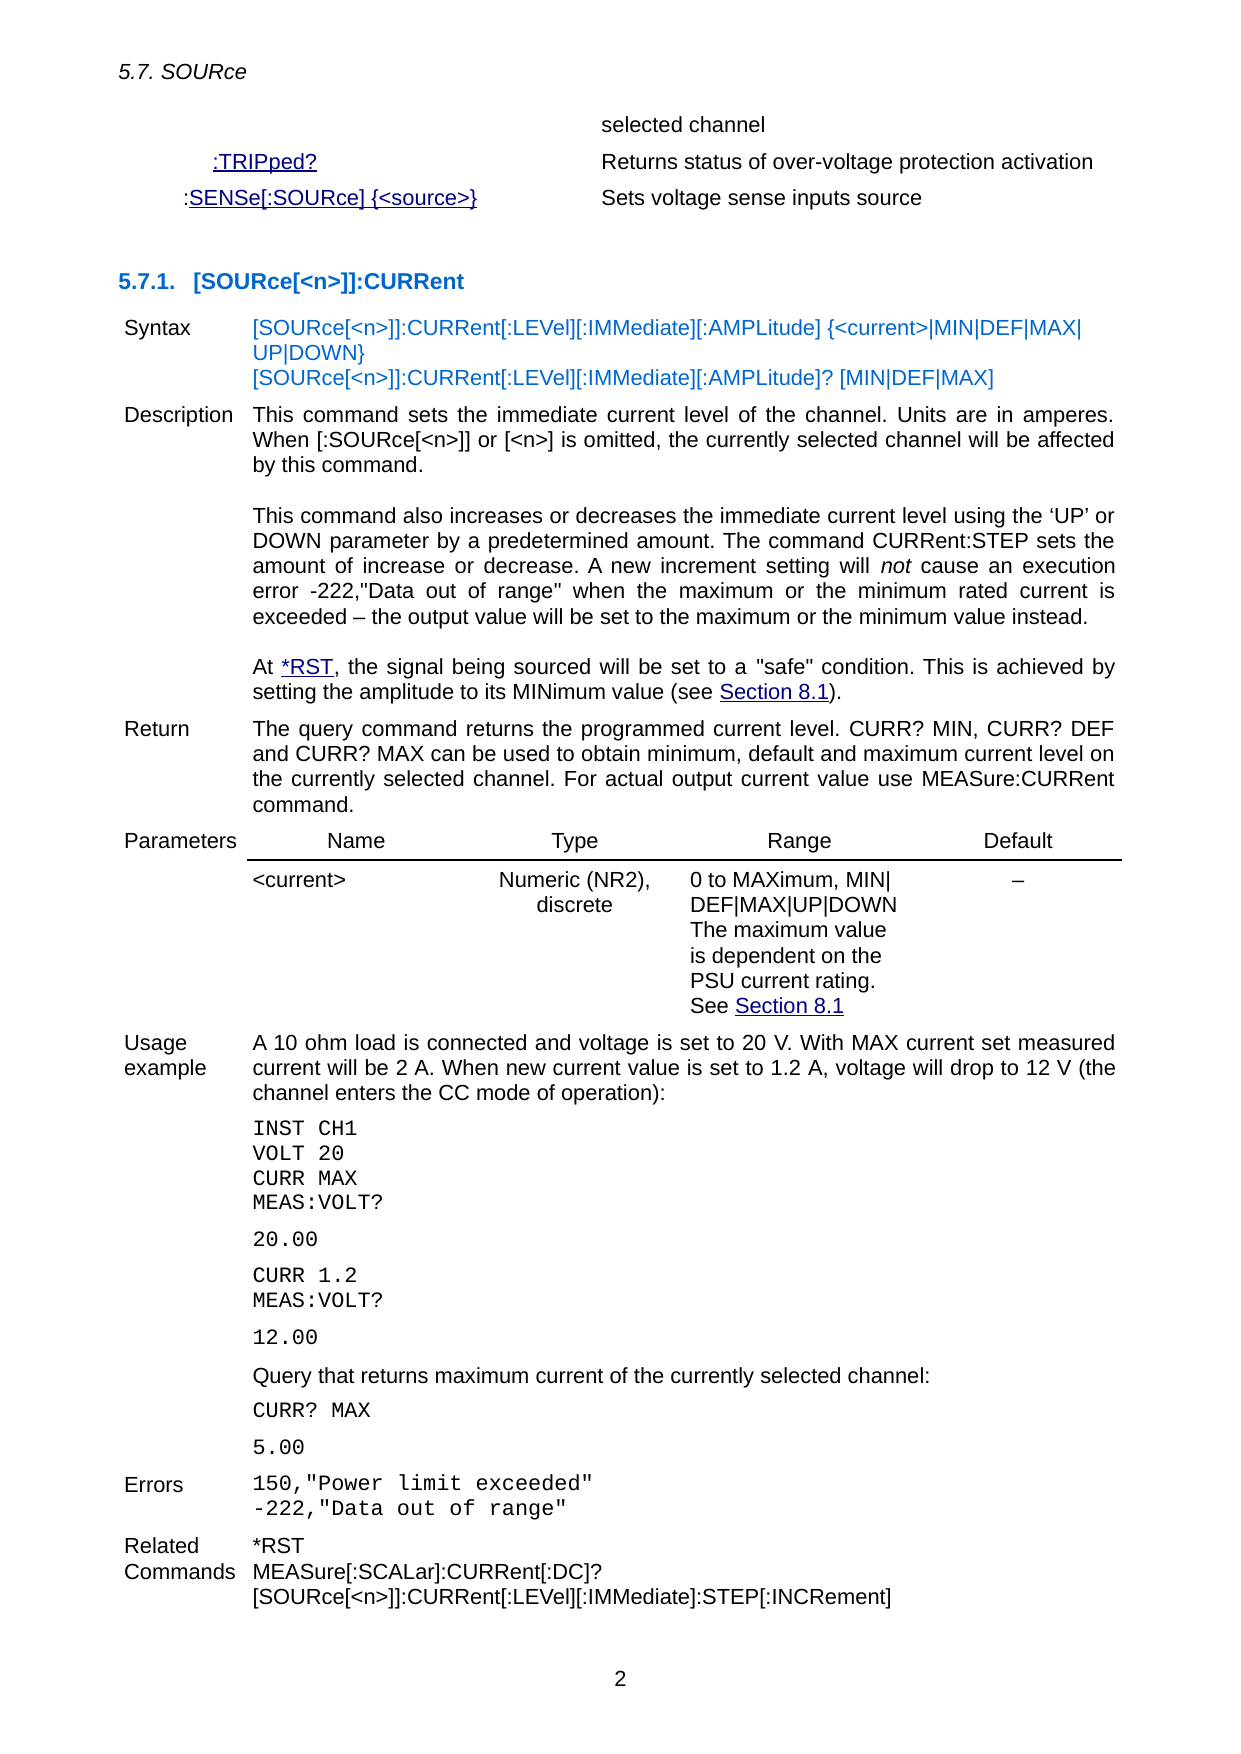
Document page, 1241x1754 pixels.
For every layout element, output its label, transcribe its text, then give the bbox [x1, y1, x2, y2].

table_cell Return [118, 710, 247, 822]
table_cell 0 to MAXimum, MIN|DEF|MAX|UP|DOWN The maximum value is dependent on the PSU current rating. See Section 8.1 [684, 861, 914, 1024]
subtitle [SOURce[<n>]]:CURRent [118, 268, 1122, 294]
table_cell Name [247, 823, 465, 859]
table_cell Sets voltage sense inputs source [596, 180, 1122, 216]
table_cell :SENSe[:SOURce] {<source>} [118, 180, 596, 216]
table_cell Related Commands [118, 1528, 247, 1615]
table_cell Type [465, 823, 684, 859]
table_cell A 10 ohm load is connected and voltage is set to 20 V. With MAX current set measured current will be 2 A. When new current value is set to 1.2 A, voltage will drop to 12 V (the channel enters the CC mode of operation): INST CH1 VOLT 20 CURR MAX MEAS:VOLT? 20.00 CURR 1.2 MEAS:VOLT? 12.00 Query that returns maximum current of the currently selected channel: CURR? MAX 5.00 [247, 1024, 1122, 1467]
table_cell Description [118, 396, 247, 710]
table_cell – [914, 861, 1122, 1024]
table_cell <current> [247, 861, 465, 1024]
table_cell This command sets the immediate current level of the channel. Units are in amperes. When [:SOURce[<n>]] or [<n>] is omitted, the currently selected channel will be affected by this command. This command also increases or decreases the immediate current level using the ‘UP’ or DOWN parameter by a predetermined amount. The command CURRent:STEP sets the amount of increase or decrease. A new increment setting will not cause an execution error -222,"Data out of range" when the maximum or the minimum rated current is exceeded – the output value will be set to the maximum or the minimum value instead. At *RST, the signal being sourced will be set to a "safe" condition. This is achieved by setting the amplitude to its MINimum value (see Section 8.1). [247, 396, 1122, 710]
table_header Syntax [118, 309, 247, 396]
table_cell Numeric (NR2), discrete [465, 861, 684, 1024]
table_cell Returns status of over-voltage protection activation [596, 143, 1122, 179]
table_cell [118, 106, 596, 143]
table_cell 150,"Power limit exceeded" -222,"Data out of range" [247, 1467, 1122, 1528]
table_cell *RST MEASure[:SCALar]:CURRent[:DC]? [SOURce[<n>]]:CURRent[:LEVel][:IMMediate]:STEP[:INCRement] [247, 1528, 1122, 1615]
table_cell Range [684, 823, 914, 859]
table_cell Default [914, 823, 1122, 859]
table_cell Errors [118, 1467, 247, 1528]
table_header [SOURce[<n>]]:CURRent[:LEVel][:IMMediate][:AMPLitude] {<current>|MIN|DEF|MAX|UP|DOWN} [SOURce[<n>]]:CURRent[:LEVel][:IMMediate][:AMPLitude]? [MIN|DEF|MAX] [247, 309, 1122, 396]
table_cell The query command returns the programmed current level. CURR? MIN, CURR? DEF and CURR? MAX can be used to obtain minimum, default and maximum current level on the currently selected channel. For actual output current value use MEASure:CURRent command. [247, 710, 1122, 822]
table_cell Parameters [118, 823, 247, 1024]
table_cell selected channel [596, 106, 1122, 143]
table_cell :TRIPped? [118, 143, 596, 179]
table_cell Usage example [118, 1024, 247, 1467]
